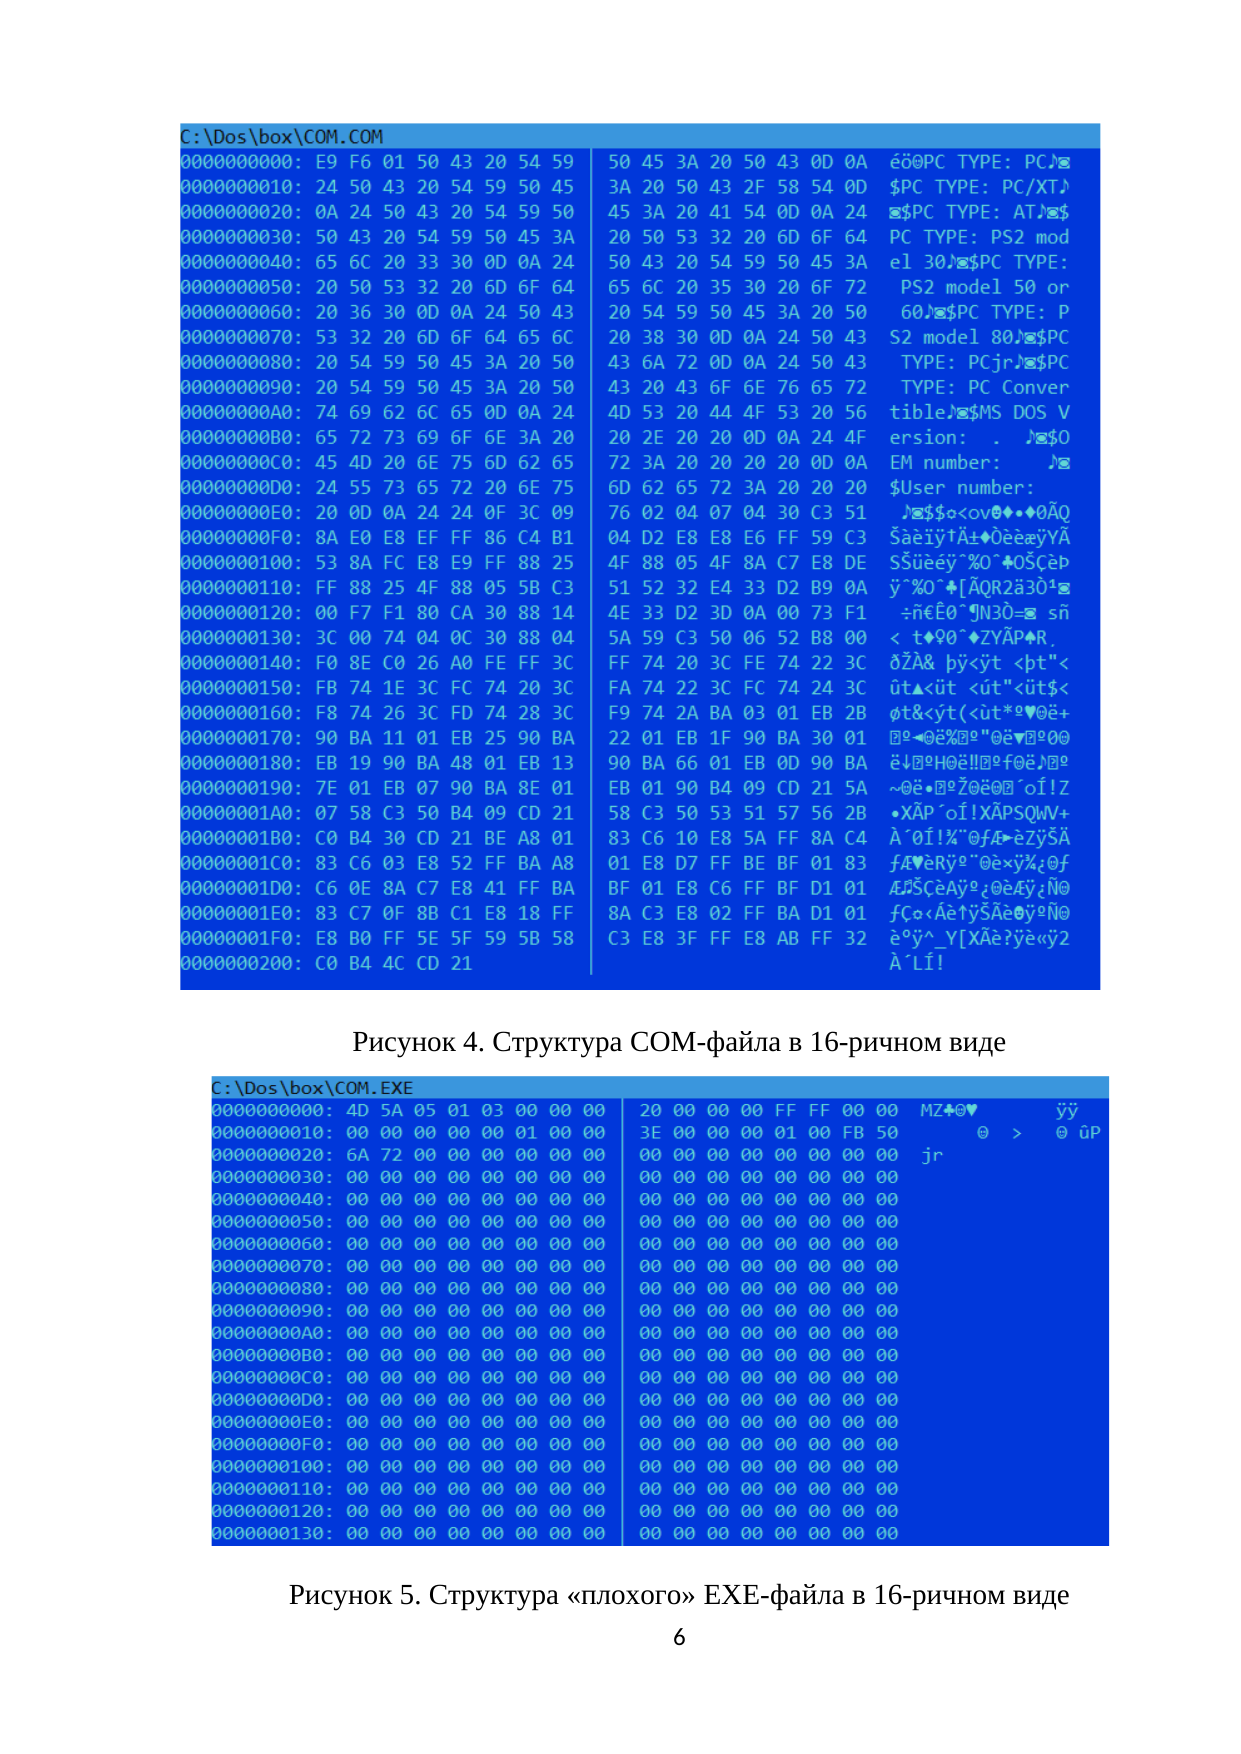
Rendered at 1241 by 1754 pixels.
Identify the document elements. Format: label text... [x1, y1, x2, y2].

text Рисунок 4. Структура COM-файла в 16-ричном виде [177, 1024, 1181, 1057]
picture [211, 1075, 1110, 1546]
picture [180, 121, 1101, 990]
text Рисунок 5. Структура «плохого» EXE-файла в 16-ричном виде [177, 1577, 1181, 1611]
